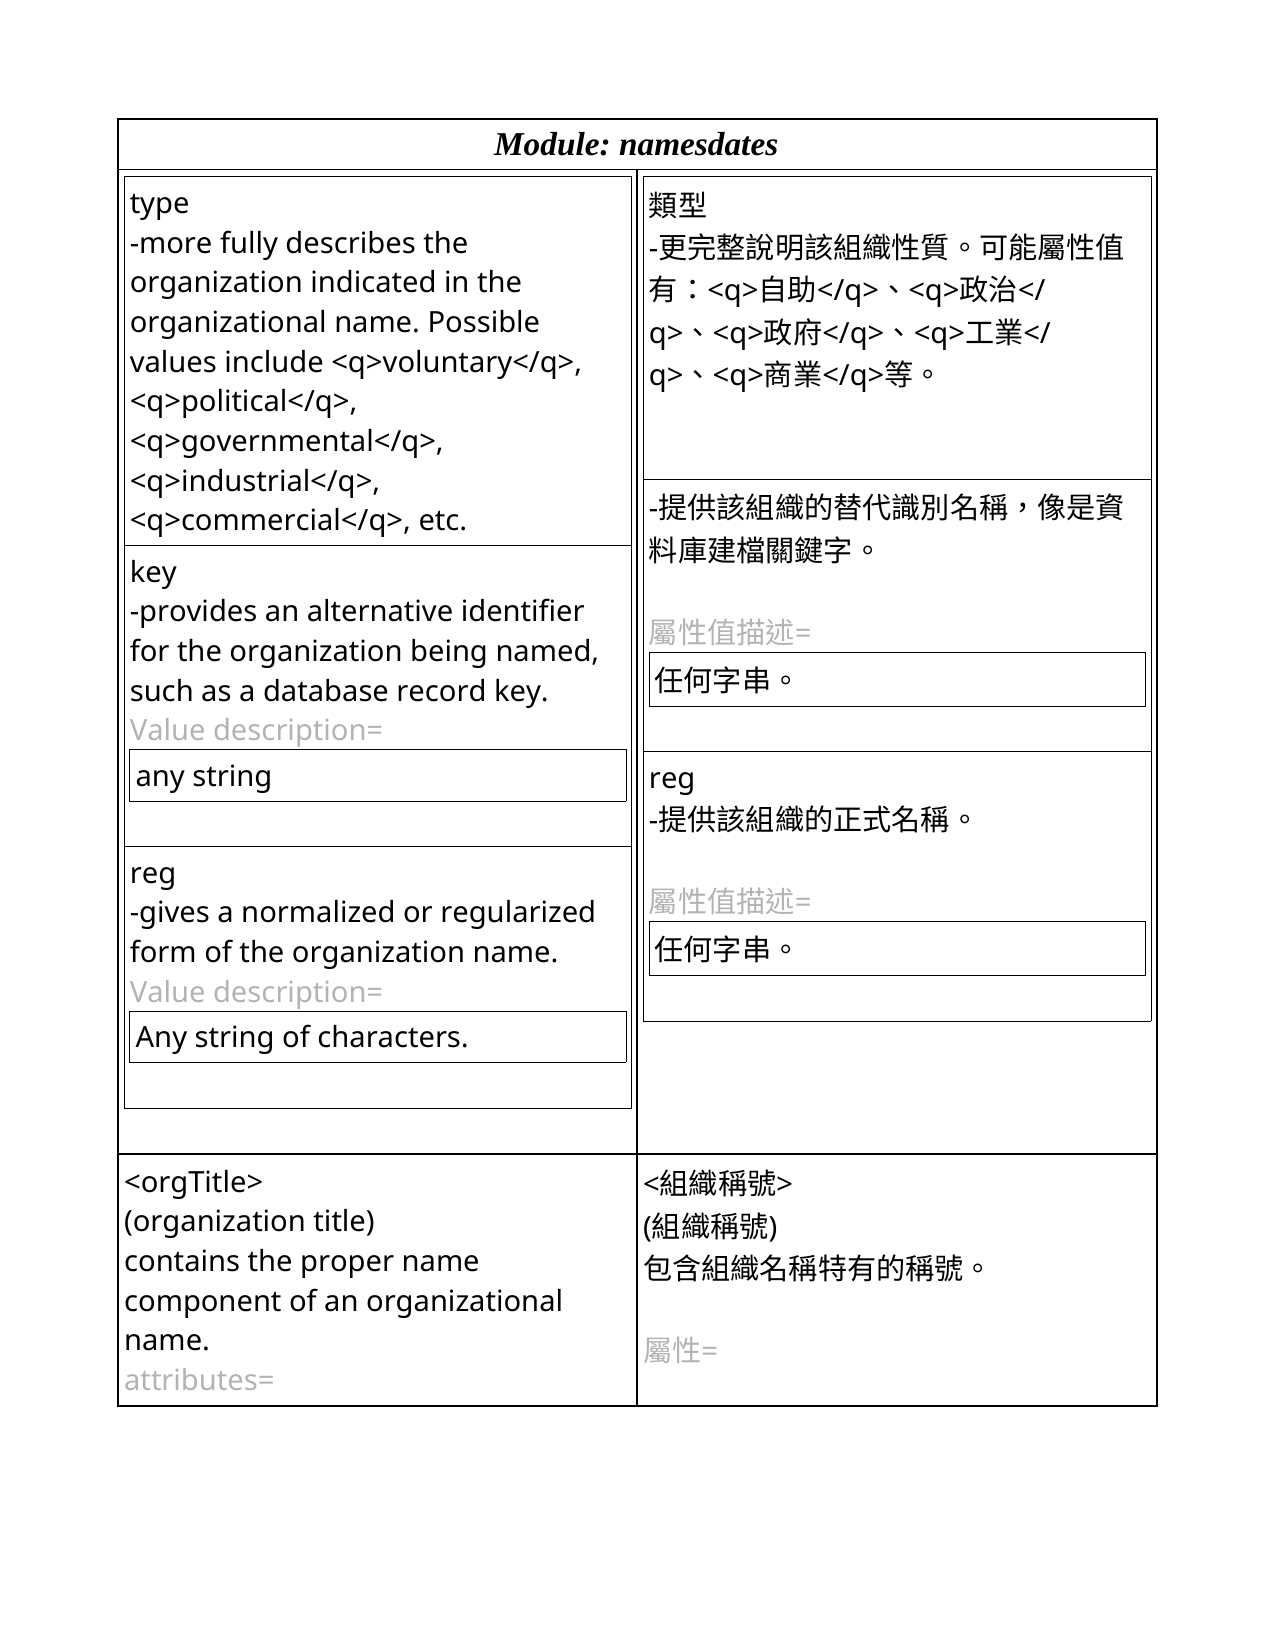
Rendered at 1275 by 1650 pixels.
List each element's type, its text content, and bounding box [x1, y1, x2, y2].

table_cell reg -gives a normalized or regularized form of the organization name. Value description= [125, 847, 631, 1107]
table_cell <orgTitle> (organization title) contains the proper name component of an organizational name. attributes= [119, 1155, 636, 1405]
table_header type -more fully describes the organization indicated in the organizational name. Possible values include <q>voluntary</q>, <q>political</q>, <q>governmental</q>, <q>industrial</q>, <q>commercial</q>, etc. [125, 177, 631, 545]
table_header any string [130, 750, 626, 801]
table_header 任何字串。 [650, 922, 1145, 975]
table_cell <組織稱號> (組織稱號) 包含組織名稱特有的稱號。 屬性= [638, 1155, 1156, 1405]
table_header 任何字串。 [650, 653, 1145, 706]
table_header Module: namesdates [119, 120, 1156, 168]
table_header 類型 -更完整說明該組織性質。可能屬性值有：<q>自助</q>、<q>政治</q>、<q>政府</q>、<q>工業</q>、<q>商業</q>等。 [644, 177, 1151, 479]
table_cell [638, 170, 1156, 1153]
table_cell key -provides an alternative identifier for the organization being named, such as a database record key. Value description= [125, 546, 631, 846]
table_header Any string of characters. [130, 1012, 626, 1062]
table_cell reg -提供該組織的正式名稱。 屬性值描述= [644, 752, 1151, 1021]
table_cell [119, 170, 636, 1153]
table_cell -提供該組織的替代識別名稱，像是資料庫建檔關鍵字。 屬性值描述= [644, 480, 1151, 751]
